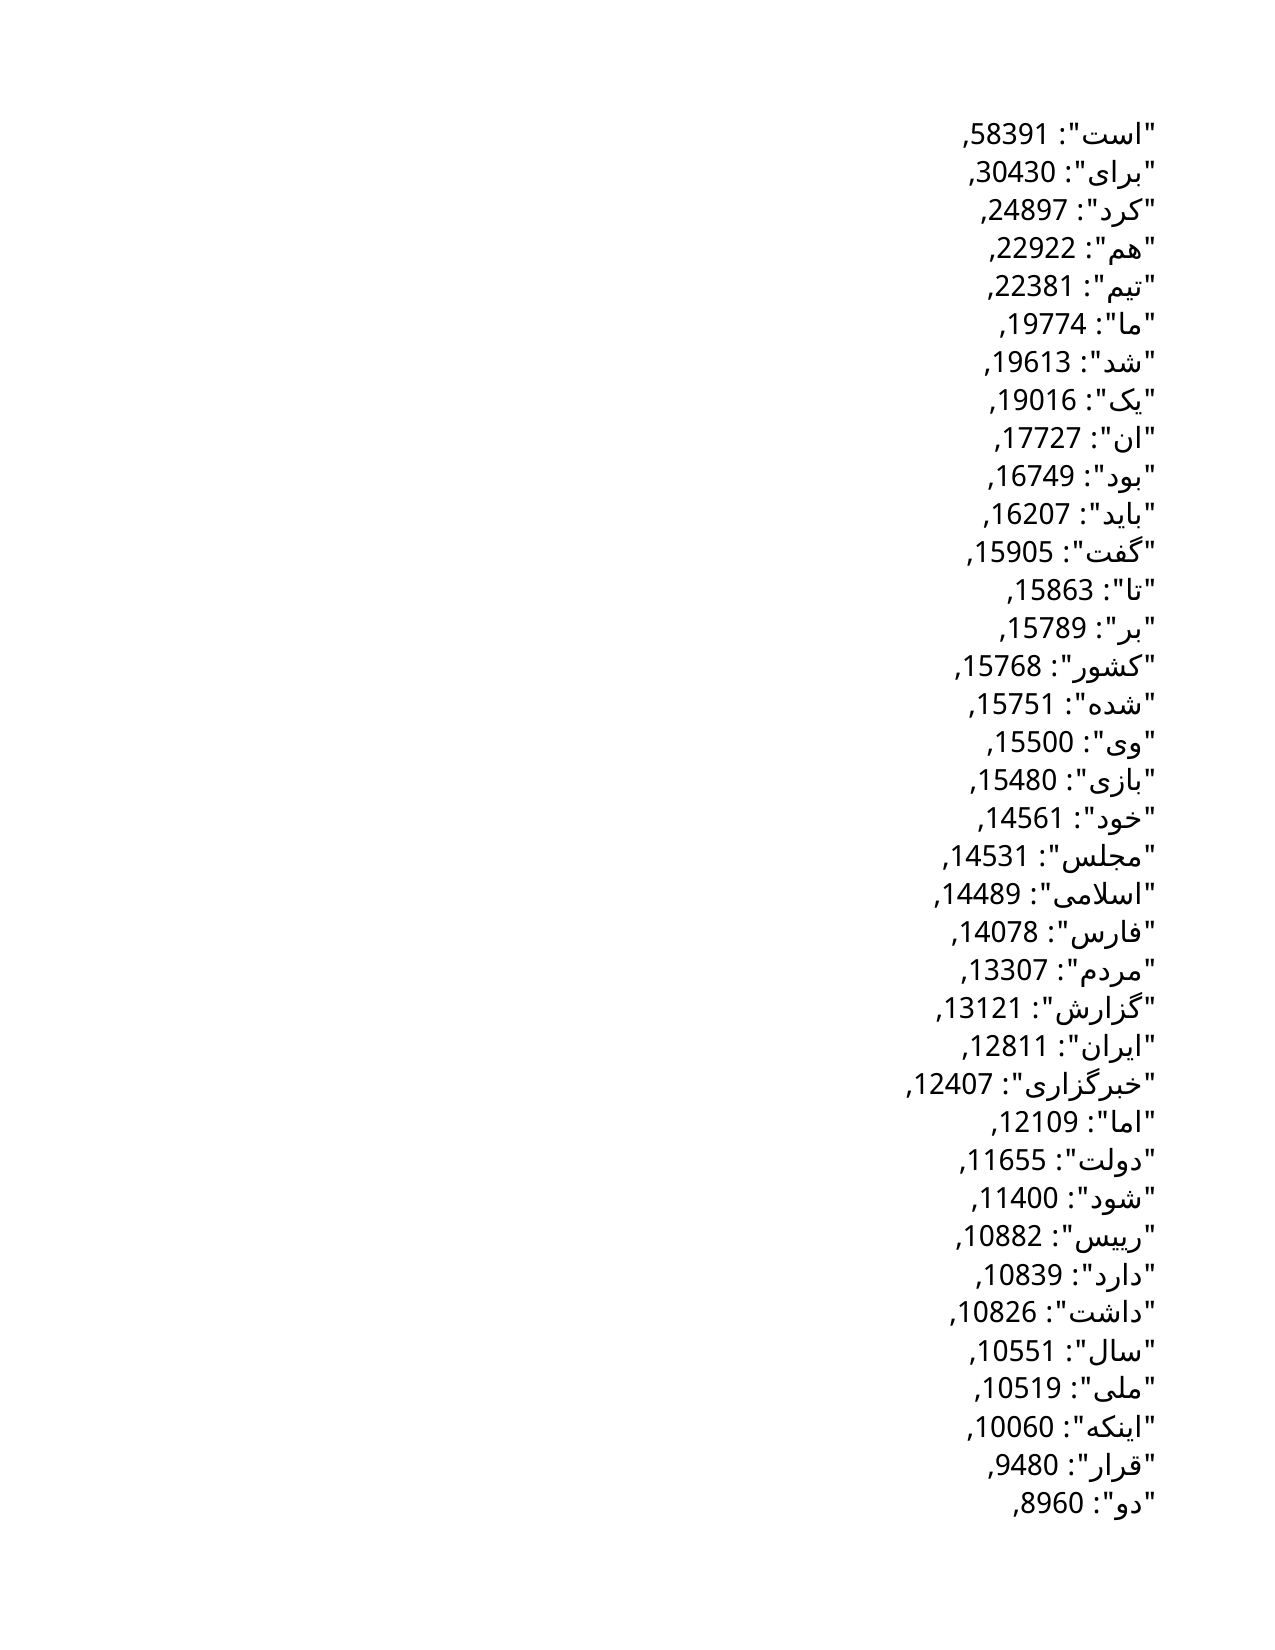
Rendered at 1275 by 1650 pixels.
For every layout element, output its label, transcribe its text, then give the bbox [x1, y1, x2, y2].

text "اما": 12109, [118, 1107, 1157, 1145]
text "بود": 16749, [118, 460, 1157, 498]
text "باید": 16207, [118, 498, 1157, 536]
text "شده": 15751, [118, 688, 1157, 726]
text "بر": 15789, [118, 612, 1157, 650]
text "تا": 15863, [118, 574, 1157, 612]
text "دولت": 11655, [118, 1145, 1157, 1183]
text "رییس": 10882, [118, 1221, 1157, 1259]
text "اینکه": 10060, [118, 1411, 1157, 1449]
text "ایران": 12811, [118, 1031, 1157, 1069]
text "وی": 15500, [118, 726, 1157, 764]
text "اسلامی": 14489, [118, 878, 1157, 917]
text "هم": 22922, [118, 232, 1157, 270]
text "شود": 11400, [118, 1183, 1157, 1221]
text "گفت": 15905, [118, 536, 1157, 574]
text "ملی": 10519, [118, 1373, 1157, 1411]
text "است": 58391, [118, 118, 1157, 156]
text "یک": 19016, [118, 384, 1157, 422]
text "مجلس": 14531, [118, 841, 1157, 878]
text "دو": 8960, [118, 1487, 1157, 1525]
text "خبرگزاری": 12407, [118, 1069, 1157, 1107]
text "مردم": 13307, [118, 954, 1157, 993]
text "خود": 14561, [118, 802, 1157, 841]
text "ما": 19774, [118, 308, 1157, 346]
text "گزارش": 13121, [118, 993, 1157, 1031]
text "کشور": 15768, [118, 650, 1157, 688]
text "برای": 30430, [118, 156, 1157, 194]
text "دارد": 10839, [118, 1259, 1157, 1297]
text "بازی": 15480, [118, 764, 1157, 802]
text "کرد": 24897, [118, 194, 1157, 232]
text "تیم": 22381, [118, 270, 1157, 308]
text "داشت": 10826, [118, 1297, 1157, 1335]
text "فارس": 14078, [118, 917, 1157, 954]
text "قرار": 9480, [118, 1449, 1157, 1487]
text "سال": 10551, [118, 1335, 1157, 1373]
text "ان": 17727, [118, 422, 1157, 460]
text "شد": 19613, [118, 346, 1157, 384]
